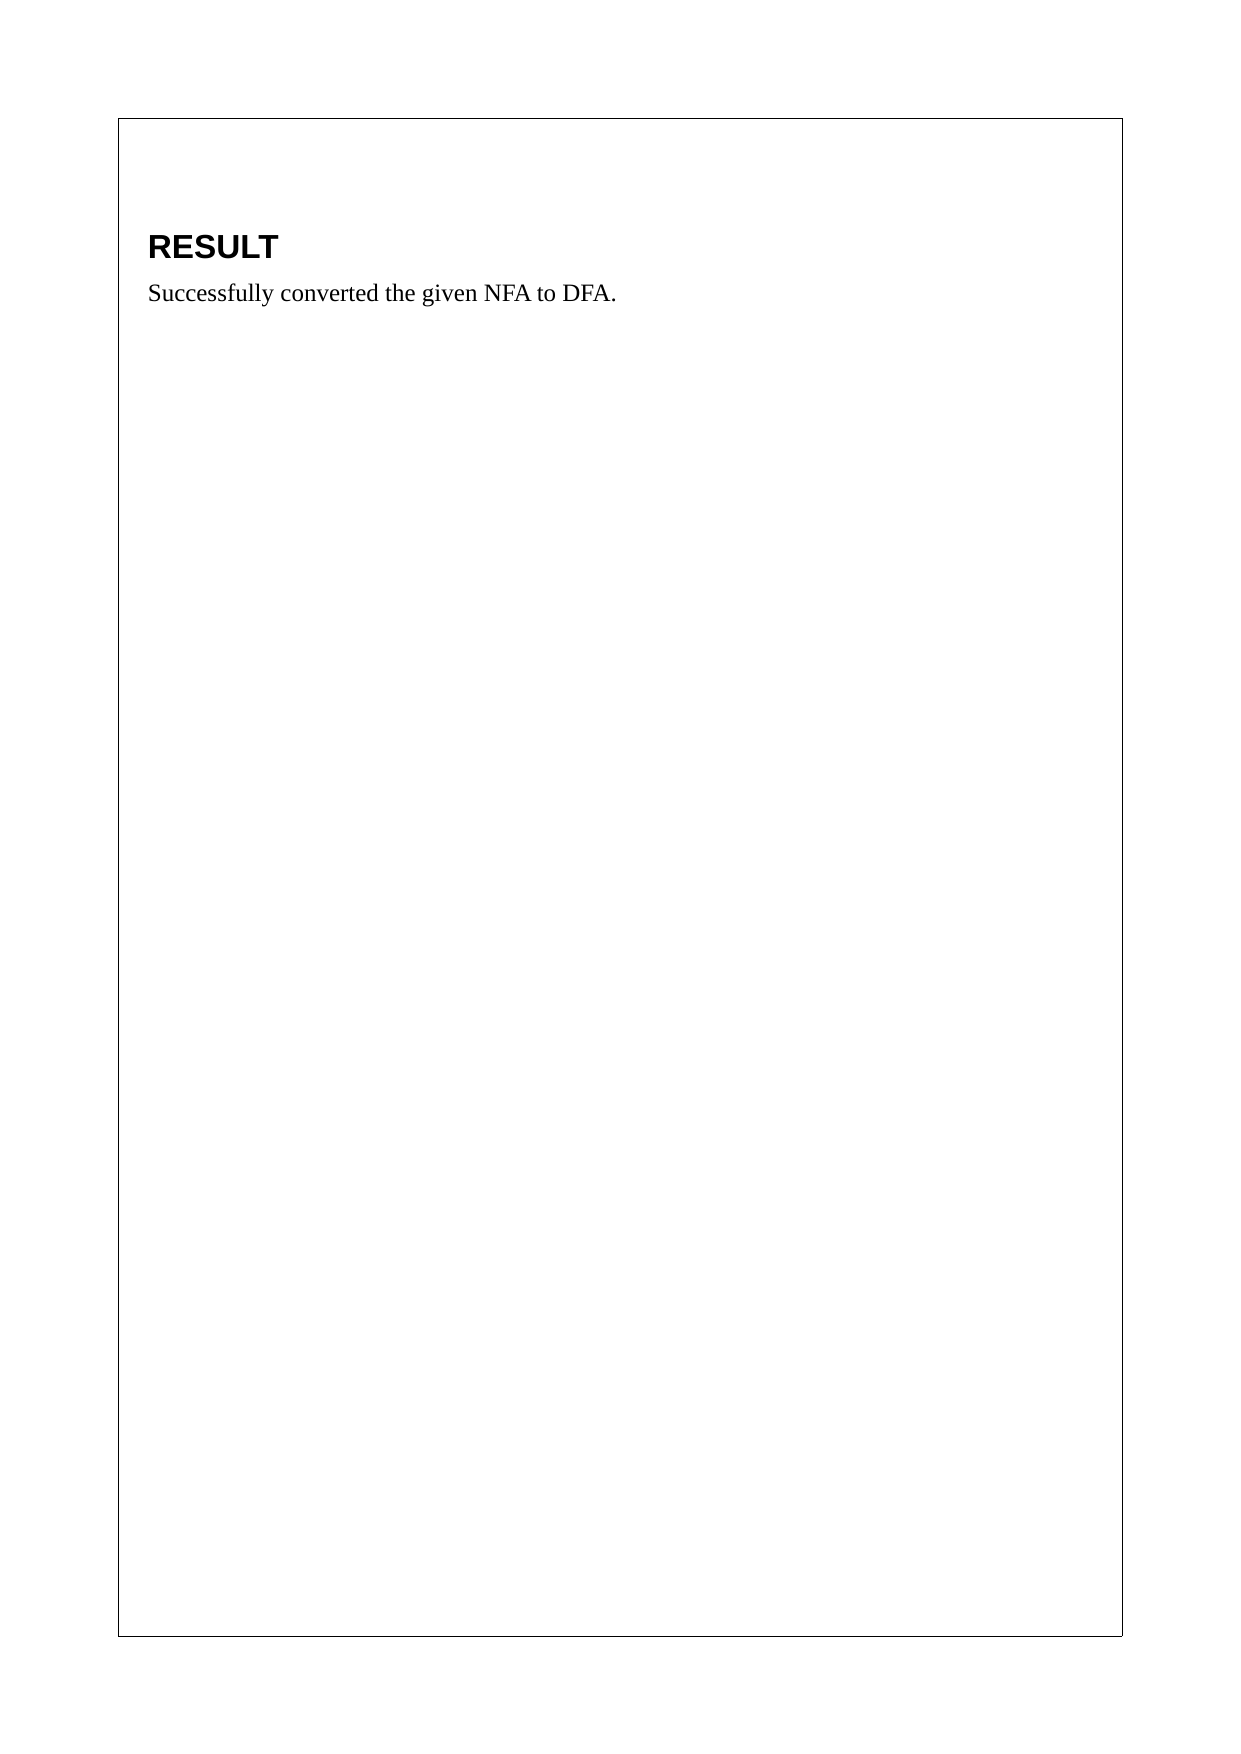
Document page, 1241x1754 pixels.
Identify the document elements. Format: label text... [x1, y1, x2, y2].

subtitle RESULT [148, 227, 1092, 265]
text Successfully converted the given NFA to DFA. [148, 278, 1092, 306]
